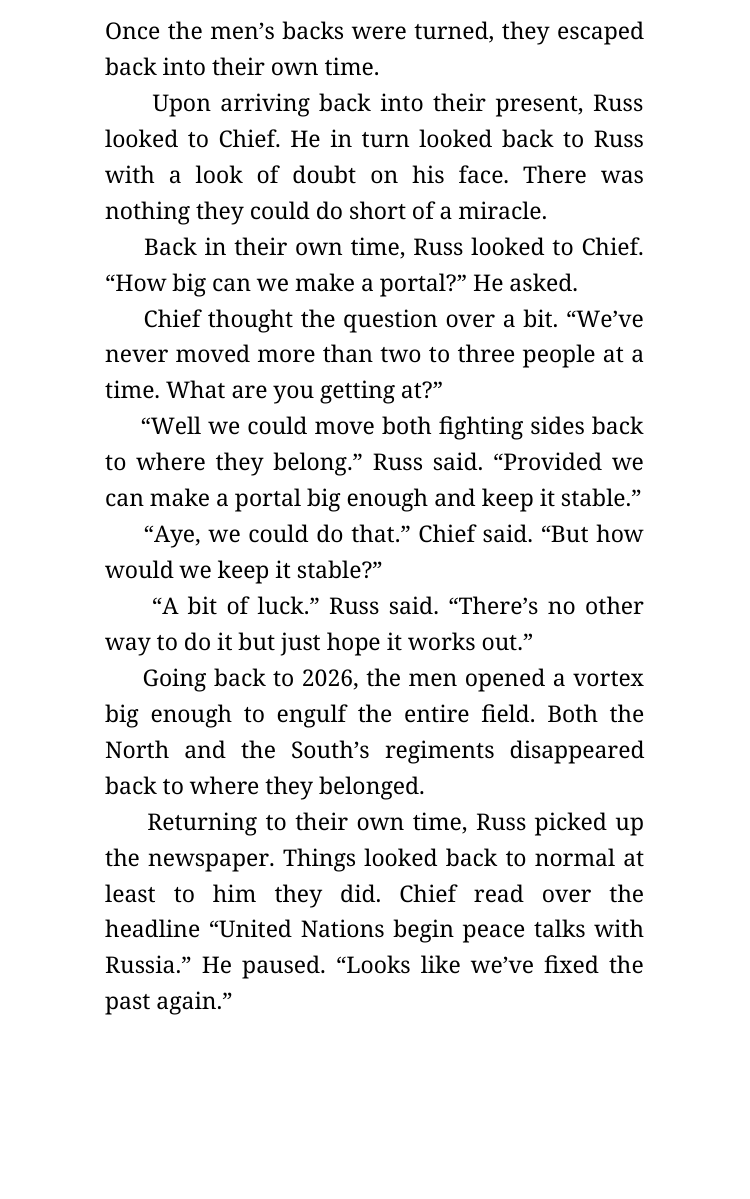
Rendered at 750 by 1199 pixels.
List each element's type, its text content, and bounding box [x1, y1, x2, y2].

text Chief thought the question over a bit. “We’ve never moved more than two to three people at a time. What are you getting at?” [105, 302, 645, 406]
text Upon arriving back into their present, Russ looked to Chief. He in turn looked back to Russ with a look of doubt on his face. There was nothing they could do short of a miracle. [105, 87, 645, 226]
text Back in their own time, Russ looked to Chief. “How big can we make a portal?” He asked. [105, 231, 645, 298]
text “Aye, we could do that.” Chief said. “But how would we keep it stable?” [105, 518, 645, 585]
text Once the men’s backs were turned, they escaped back into their own time. [105, 15, 645, 82]
text Going back to 2026, the men opened a vortex big enough to engulf the entire field. Both the North and the South’s regiments disappeared back to where they belonged. [105, 662, 645, 801]
text “Well we could move both fighting sides back to where they belong.” Russ said. “Provided we can make a portal big enough and keep it stable.” [105, 410, 645, 513]
text Returning to their own time, Russ picked up the newspaper. Things looked back to normal at least to him they did. Chief read over the headline “United Nations begin peace talks with Russia.” He paused. “Looks like we’ve fixed the past again.” [105, 806, 645, 1017]
text “A bit of luck.” Russ said. “There’s no other way to do it but just hope it works out.” [105, 590, 645, 657]
